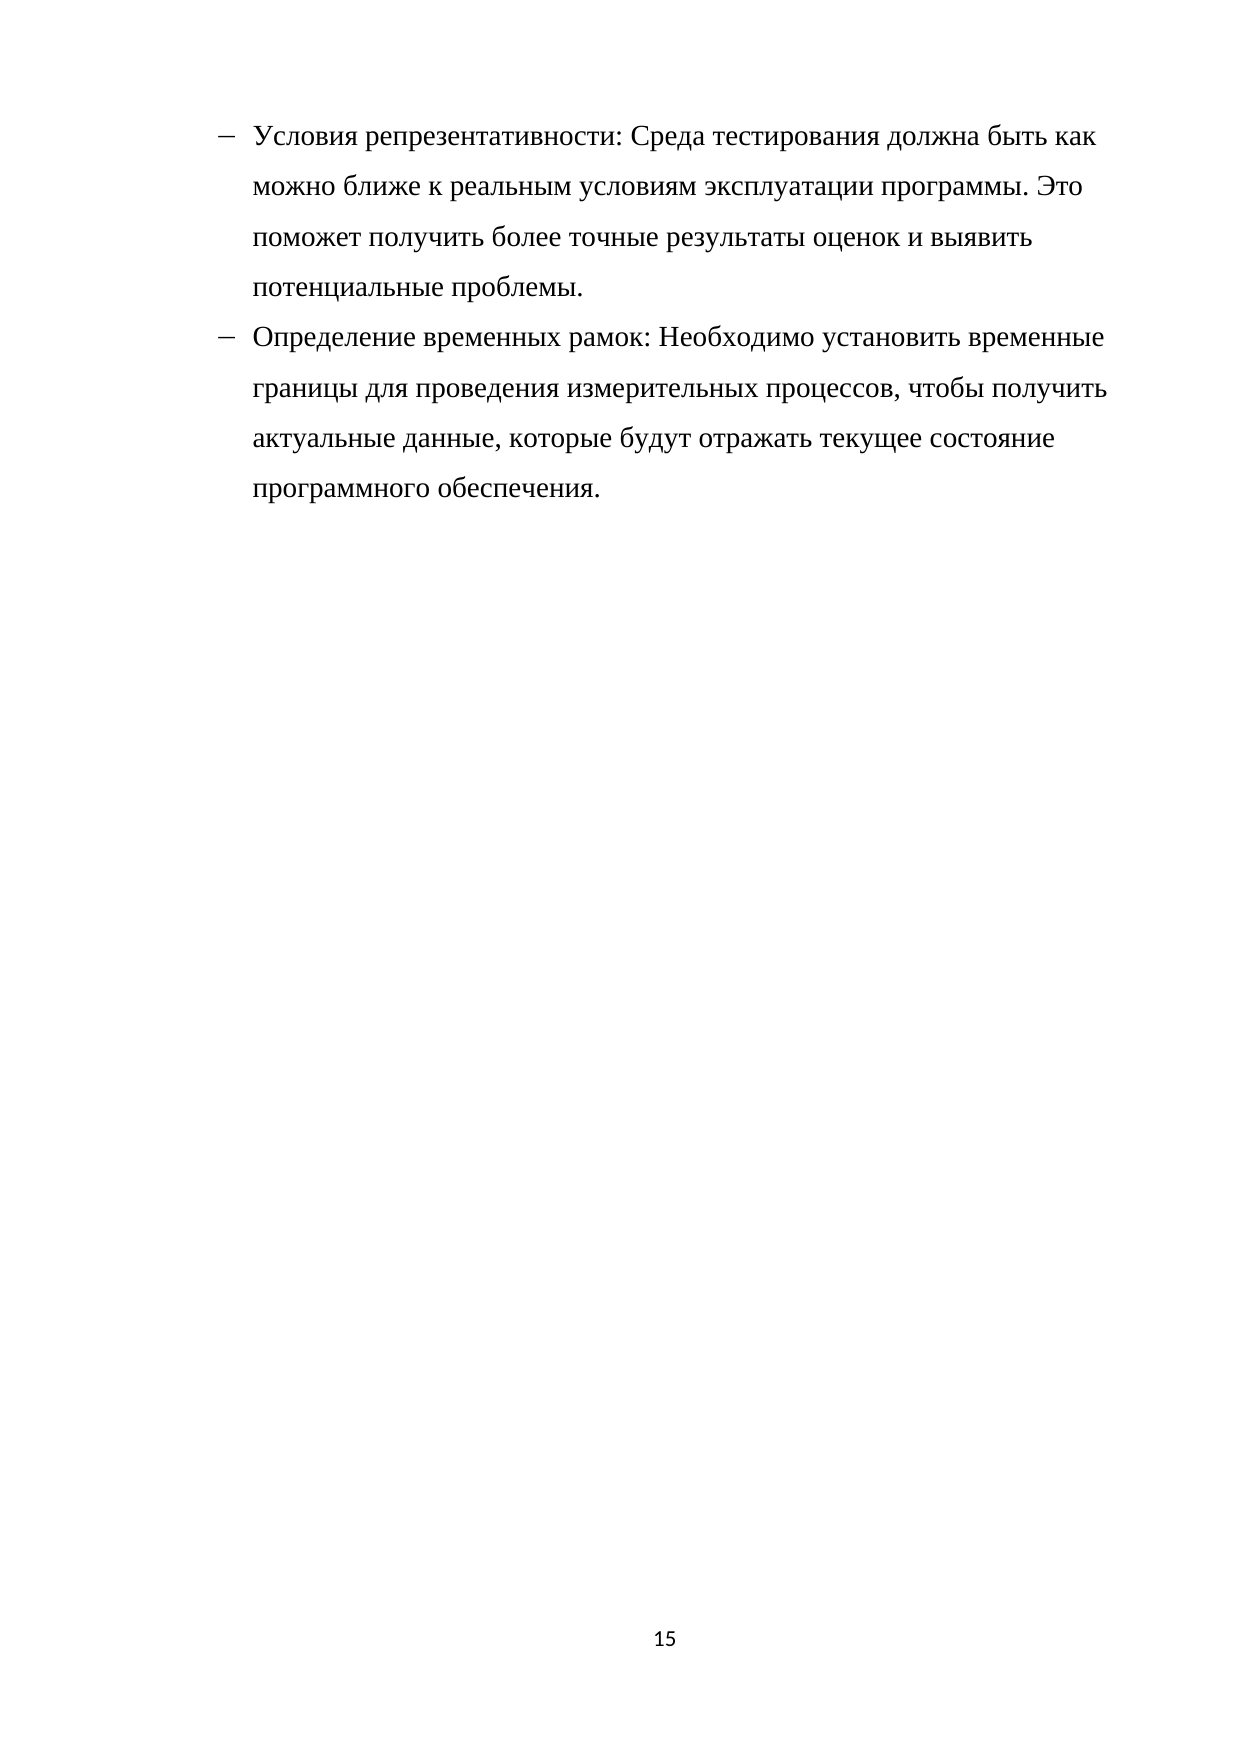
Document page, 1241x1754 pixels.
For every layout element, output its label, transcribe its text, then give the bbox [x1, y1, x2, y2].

list Условия репрезентативности: Среда тестирования должна быть как можно ближе к реальным условиям эксплуатации программы. Это поможет получить более точные результаты оценок и выявить потенциальные проблемы. [215, 118, 1152, 303]
list Определение временных рамок: Необходимо установить временные границы для проведения измерительных процессов, чтобы получить актуальные данные, которые будут отражать текущее состояние программного обеспечения. [215, 319, 1152, 504]
